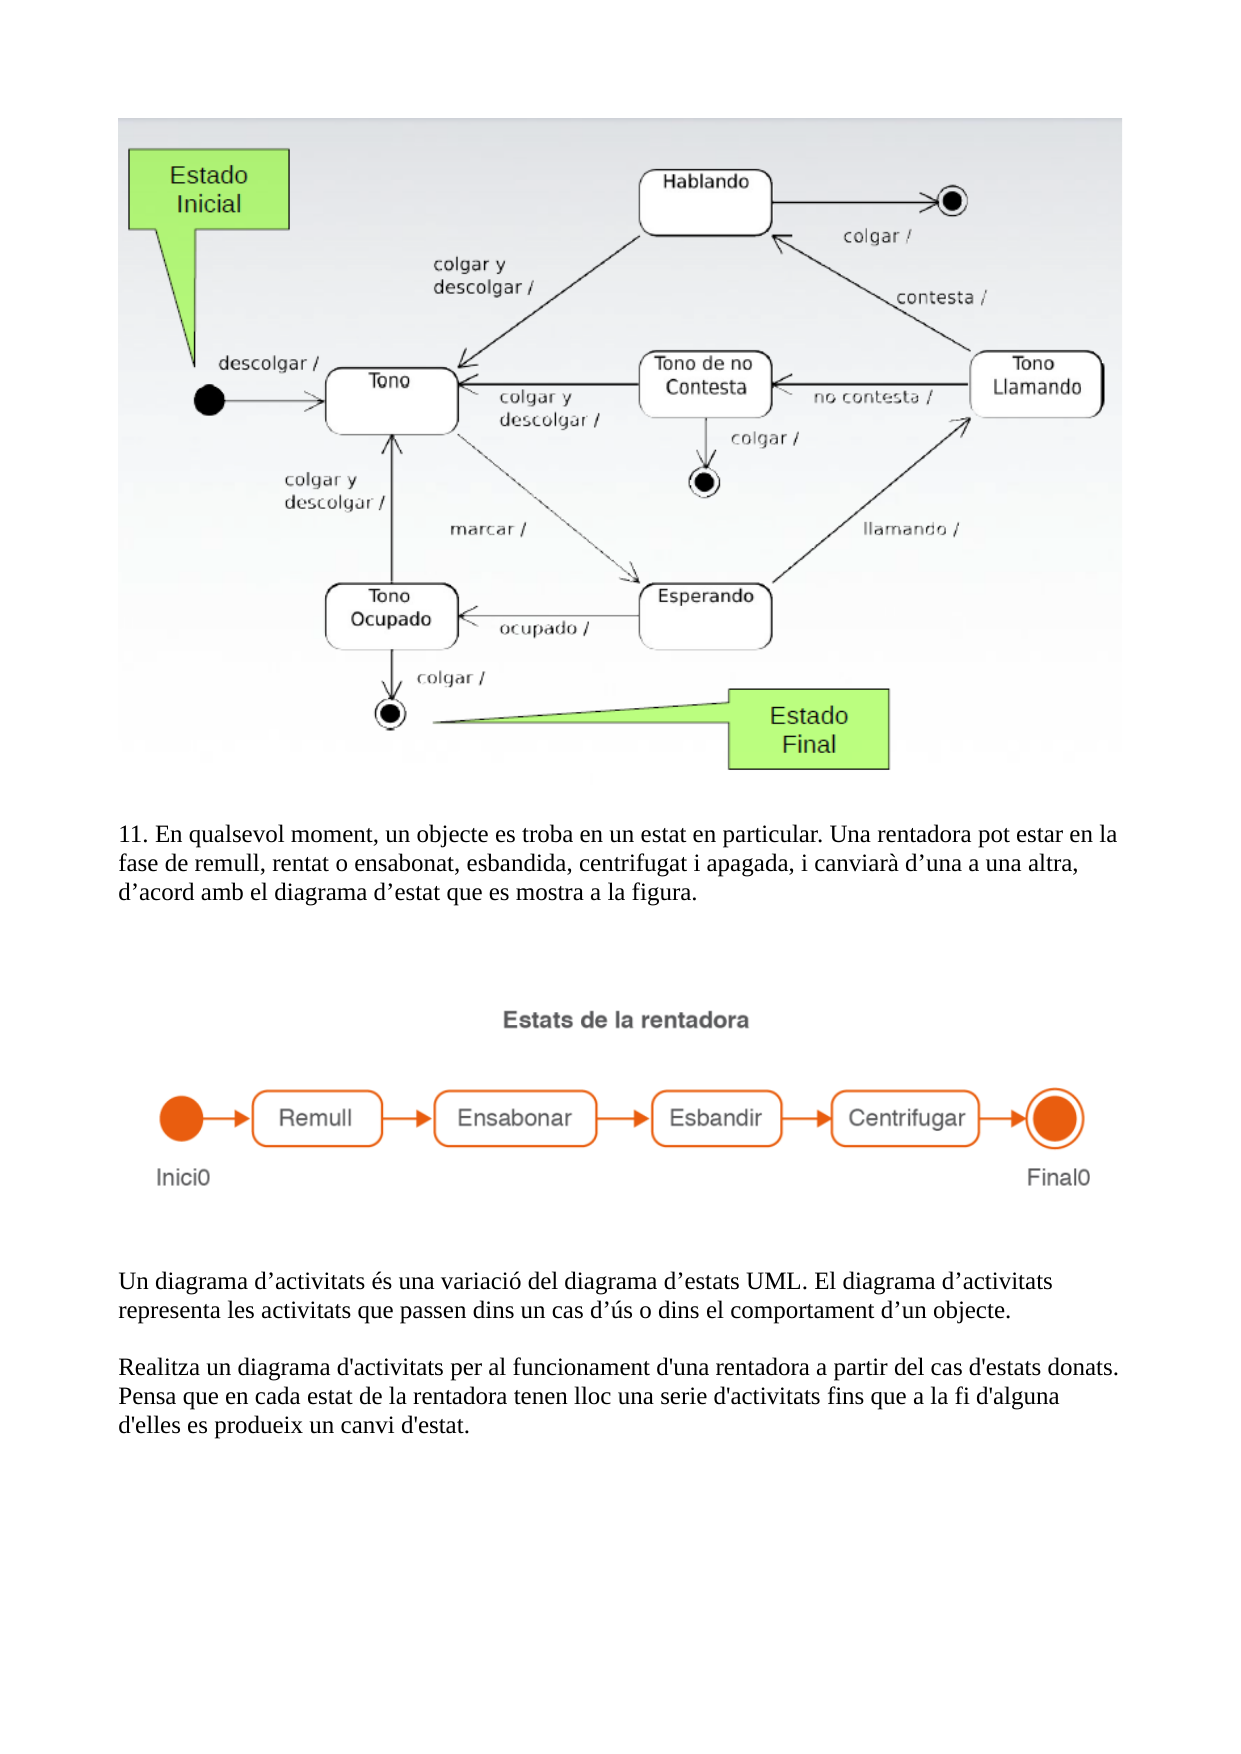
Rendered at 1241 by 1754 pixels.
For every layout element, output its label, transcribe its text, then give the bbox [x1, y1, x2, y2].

text Realitza un diagrama d'activitats per al funcionament d'una rentadora a partir del cas d'estats donats. Pensa que en cada estat de la rentadora tenen lloc una serie d'activitats fins que a la fi d'alguna d'elles es produeix un canvi d'estat. [118, 1352, 1122, 1438]
text Un diagrama d’activitats és una variació del diagrama d’estats UML. El diagrama d’activitats representa les activitats que passen dins un cas d’ús o dins el comportament d’un objecte. [118, 1266, 1122, 1323]
text 11. En qualsevol moment, un objecte es troba en un estat en particular. Una rentadora pot estar en la fase de remull, rentat o ensabonat, esbandida, centrifugat i apagada, i canviarà d’una a una altra, d’acord amb el diagrama d’estat que es mostra a la figura. [118, 819, 1122, 905]
picture [118, 962, 1123, 1238]
picture [118, 118, 1123, 791]
